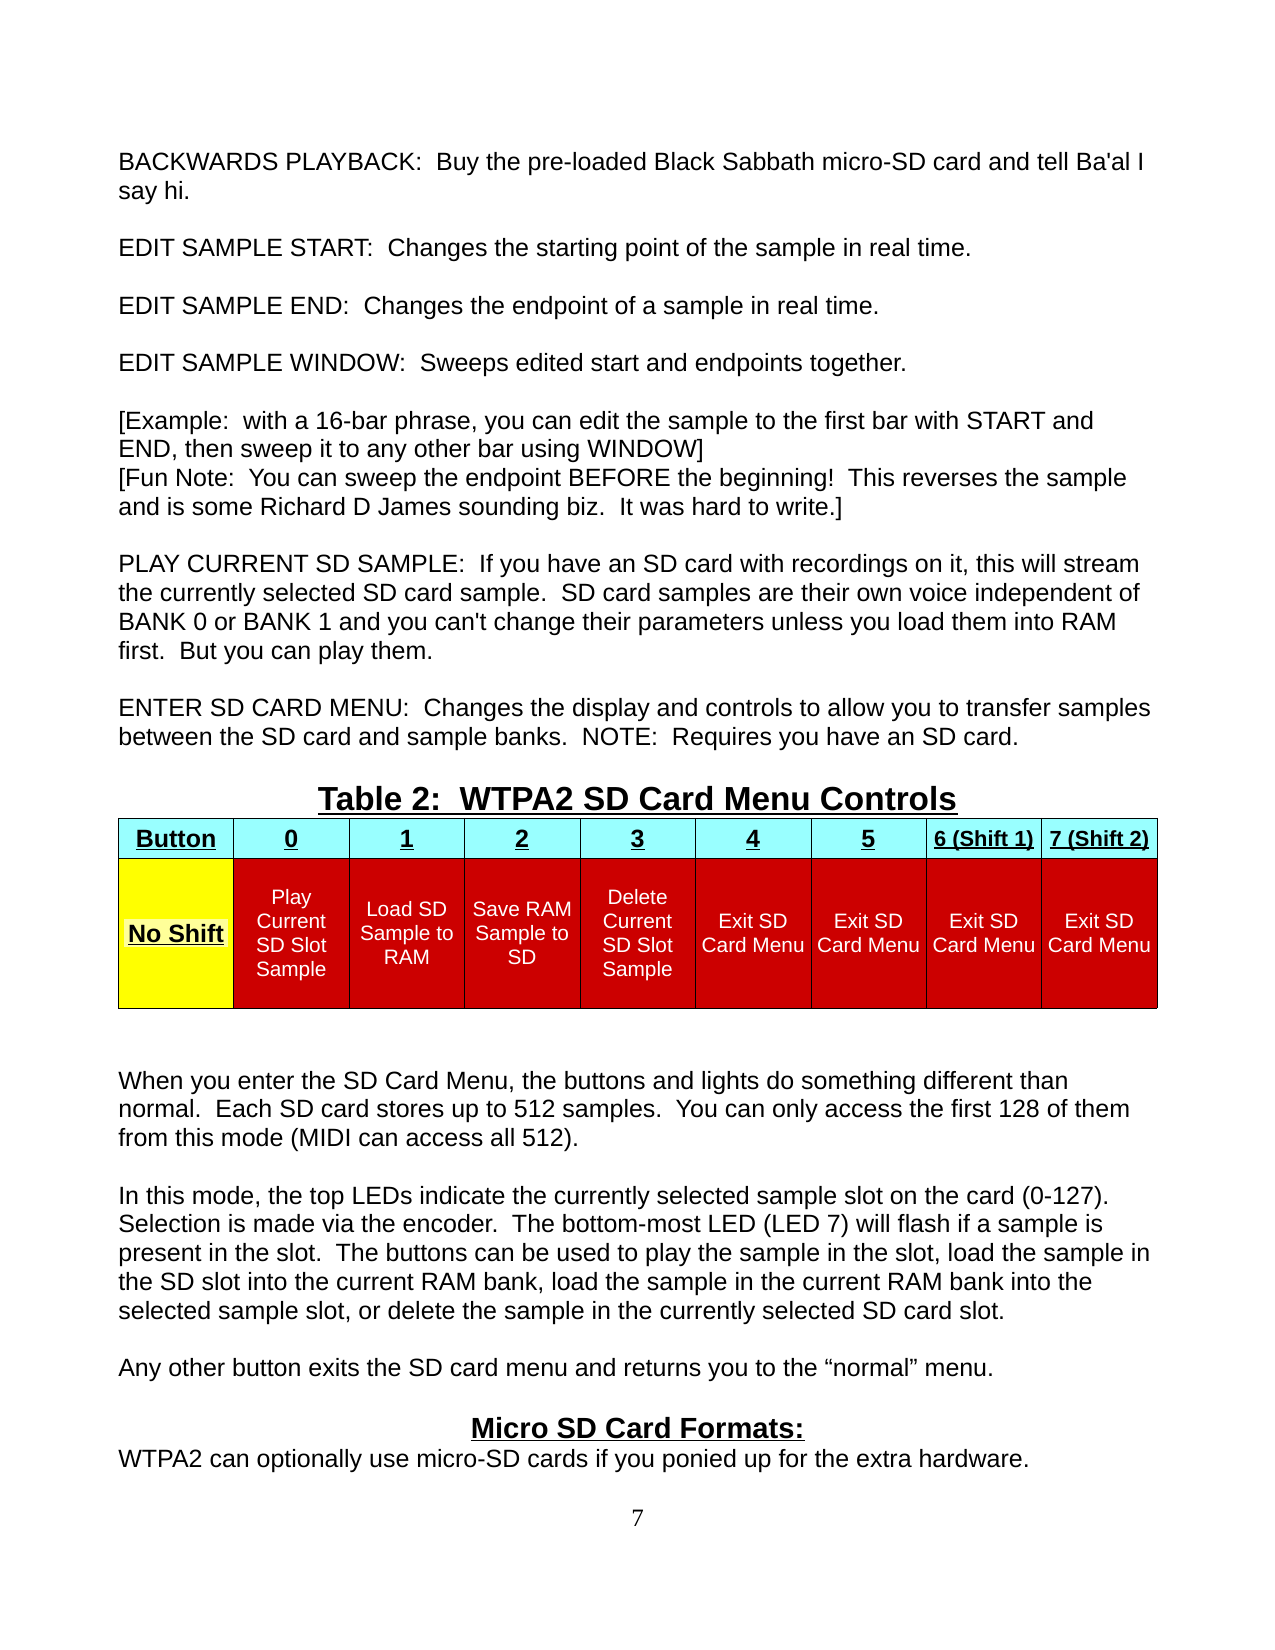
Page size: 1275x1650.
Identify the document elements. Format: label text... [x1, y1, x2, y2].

table_cell Exit SD Card Menu [927, 859, 1041, 1008]
table_cell Play Current SD Slot Sample [234, 859, 349, 1008]
table_cell Exit SD Card Menu [696, 859, 811, 1008]
text PLAY CURRENT SD SAMPLE: If you have an SD card with recordings on it, this will stream the currently selected SD card sample. SD card samples are their own voice independent of BANK 0 or BANK 1 and you can't change their parameters unless you load them into RAM first. But you can play them. [118, 549, 1157, 664]
text EDIT SAMPLE START: Changes the starting point of the sample in real time. [118, 233, 1157, 262]
table_cell No Shift [119, 859, 233, 1008]
text [Example: with a 16-bar phrase, you can edit the sample to the first bar with START and END, then sweep it to any other bar using WINDOW] [118, 406, 1157, 463]
text Any other button exits the SD card menu and returns you to the “normal” menu. [118, 1353, 1157, 1382]
table_cell Save RAM Sample to SD [465, 859, 580, 1008]
text BACKWARDS PLAYBACK: Buy the pre-loaded Black Sabbath micro-SD card and tell Ba'al I say hi. [118, 147, 1157, 204]
table_cell Exit SD Card Menu [812, 859, 926, 1008]
text Table 2: WTPA2 SD Card Menu Controls [118, 779, 1157, 818]
text WTPA2 can optionally use micro-SD cards if you ponied up for the extra hardware. [118, 1444, 1157, 1473]
table_header 4 [696, 819, 811, 858]
table_cell Load SD Sample to RAM [350, 859, 464, 1008]
table_cell Exit SD Card Menu [1042, 859, 1157, 1008]
text EDIT SAMPLE WINDOW: Sweeps edited start and endpoints together. [118, 348, 1157, 377]
table_cell Delete Current SD Slot Sample [581, 859, 695, 1008]
text EDIT SAMPLE END: Changes the endpoint of a sample in real time. [118, 291, 1157, 319]
table_header 0 [234, 819, 349, 858]
table_header 2 [465, 819, 580, 858]
table_header 5 [812, 819, 926, 858]
text [Fun Note: You can sweep the endpoint BEFORE the beginning! This reverses the sample and is some Richard D James sounding biz. It was hard to write.] [118, 463, 1157, 521]
table_header 7 (Shift 2) [1042, 819, 1157, 858]
table_header 3 [581, 819, 695, 858]
text Micro SD Card Formats: [118, 1411, 1157, 1444]
text When you enter the SD Card Menu, the buttons and lights do something different than normal. Each SD card stores up to 512 samples. You can only access the first 128 of them from this mode (MIDI can access all 512). [118, 1066, 1157, 1152]
text In this mode, the top LEDs indicate the currently selected sample slot on the card (0-127). Selection is made via the encoder. The bottom-most LED (LED 7) will flash if a sample is present in the slot. The buttons can be used to play the sample in the slot, load the sample in the SD slot into the current RAM bank, load the sample in the current RAM bank into the selected sample slot, or delete the sample in the currently selected SD card slot. [118, 1181, 1157, 1324]
text ENTER SD CARD MENU: Changes the display and controls to allow you to transfer samples between the SD card and sample banks. NOTE: Requires you have an SD card. [118, 693, 1157, 751]
table_header Button [119, 819, 233, 858]
table_header 6 (Shift 1) [927, 819, 1041, 858]
table_header 1 [350, 819, 464, 858]
